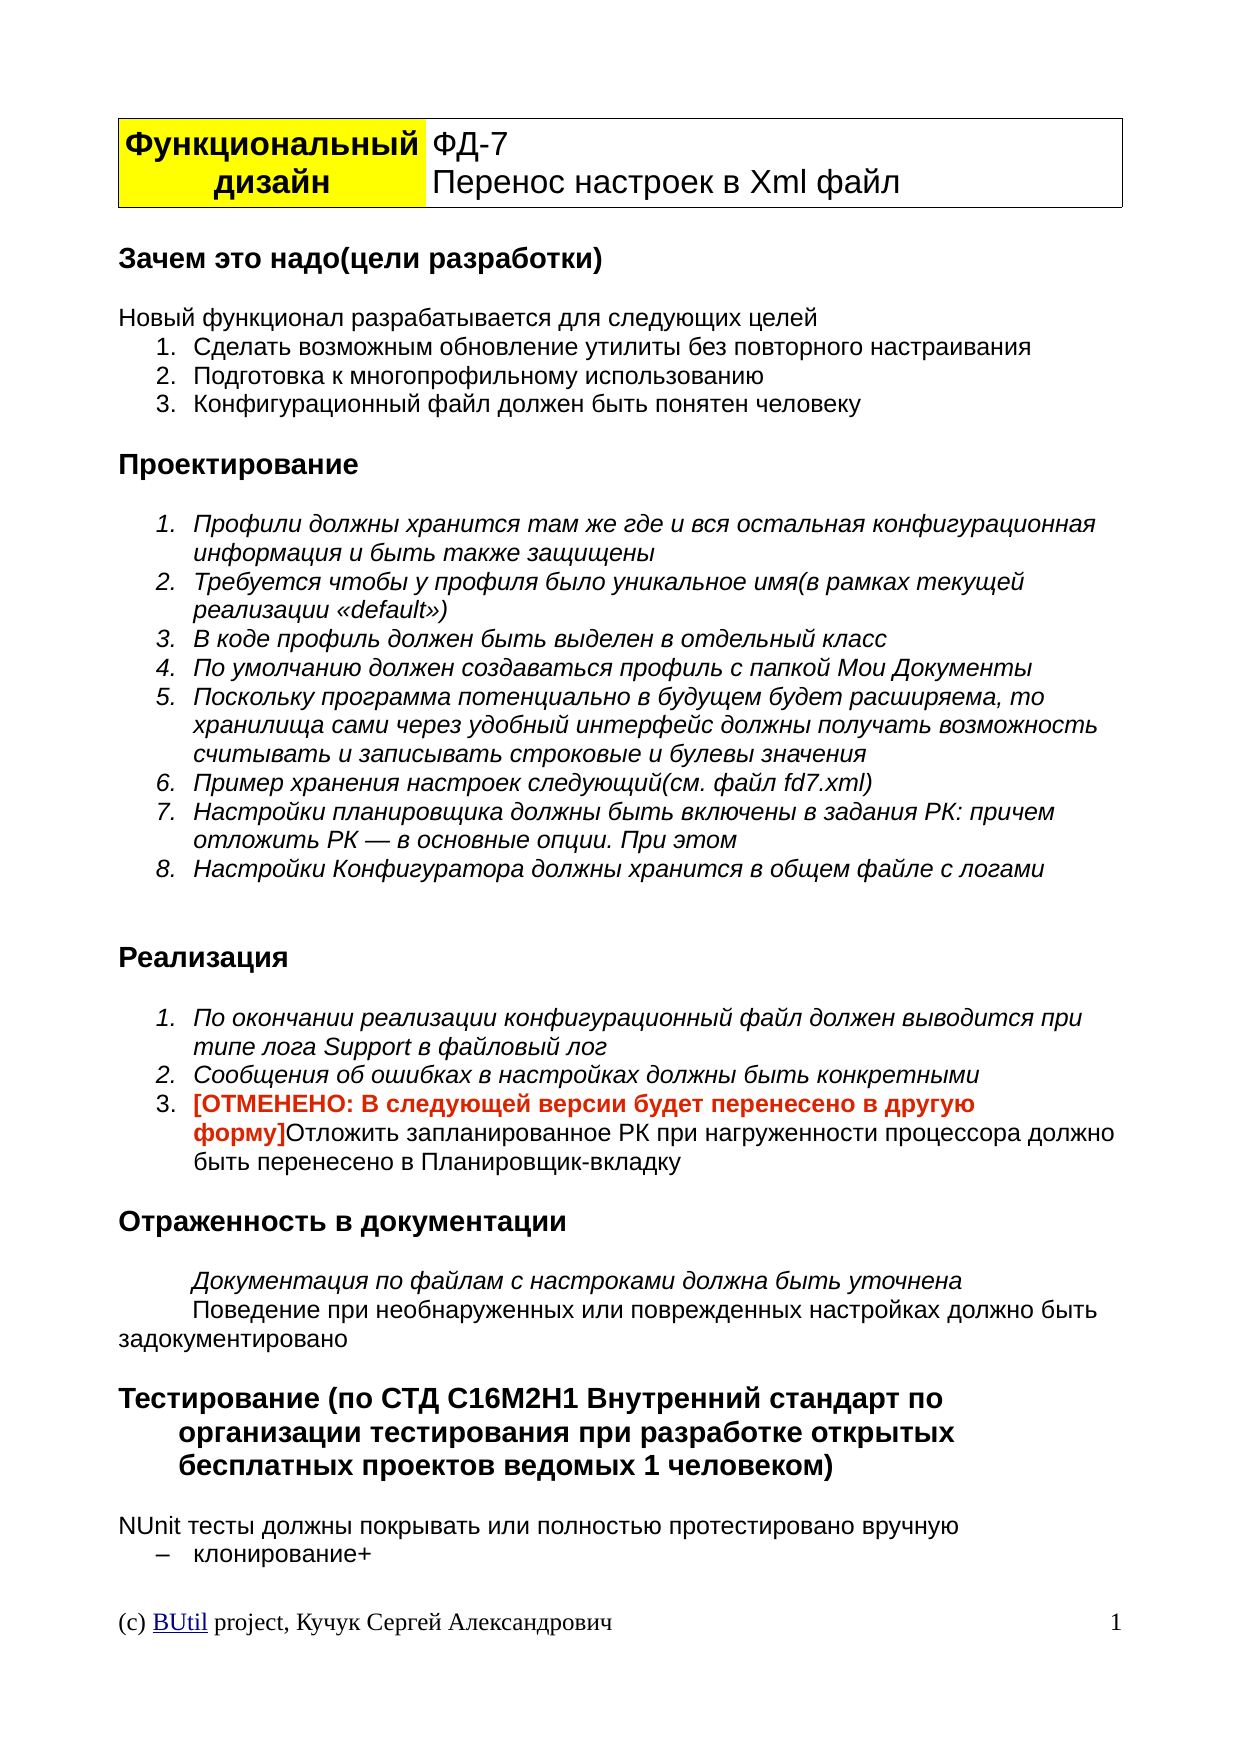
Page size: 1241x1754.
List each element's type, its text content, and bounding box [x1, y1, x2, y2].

list [ОТМЕНЕНО: В следующей версии будет перенесено в другую форму]Отложить запланированное РК при нагруженности процессора должно быть перенесено в Планировщик-вкладку [156, 1089, 1122, 1175]
list Конфигурационный файл должен быть понятен человеку [156, 389, 1122, 418]
list клонирование+ [156, 1539, 1122, 1568]
list В коде профиль должен быть выделен в отдельный класс [156, 624, 1122, 653]
text Новый функционал разрабатывается для следующих целей [118, 303, 1122, 332]
list Настройки планировщика должны быть включены в задания РК: причем отложить РК — в основные опции. При этом [156, 797, 1122, 854]
list Сообщения об ошибках в настройках должны быть конкретными [156, 1060, 1122, 1089]
text Документация по файлам с настроками должна быть уточнена [118, 1266, 1122, 1295]
list Сделать возможным обновление утилиты без повторного настраивания [156, 332, 1122, 361]
list Настройки Конфигуратора должны хранится в общем файле с логами [156, 854, 1122, 883]
list Профили должны хранится там же где и вся остальная конфигурационная информация и быть также защищены [156, 509, 1122, 567]
subtitle Проектирование [118, 447, 1122, 481]
text Поведение при необнаруженных или поврежденных настройках должно быть задокументировано [118, 1295, 1122, 1353]
subtitle Отраженность в документации [118, 1204, 1122, 1238]
list Поскольку программа потенциально в будущем будет расширяема, то хранилища сами через удобный интерфейс должны получать возможность считывать и записывать строковые и булевы значения [156, 682, 1122, 768]
list Требуется чтобы у профиля было уникальное имя(в рамках текущей реализации «default») [156, 567, 1122, 624]
list Пример хранения настроек следующий(см. файл fd7.xml) [156, 768, 1122, 797]
subtitle Зачем это надо(цели разработки) [118, 241, 1122, 274]
list Подготовка к многопрофильному использованию [156, 361, 1122, 389]
text NUnit тесты должны покрывать или полностью протестировано вручную [118, 1511, 1122, 1539]
subtitle Тестирование (по СТД С16М2Н1 Внутренний стандарт по организации тестирования при разработке открытых бесплатных проектов ведомых 1 человеком) [118, 1381, 1122, 1482]
list По окончании реализации конфигурационный файл должен выводится при типе лога Support в файловый лог [156, 1003, 1122, 1060]
list По умолчанию должен создаваться профиль с папкой Мои Документы [156, 653, 1122, 682]
subtitle Реализация [118, 941, 1122, 974]
